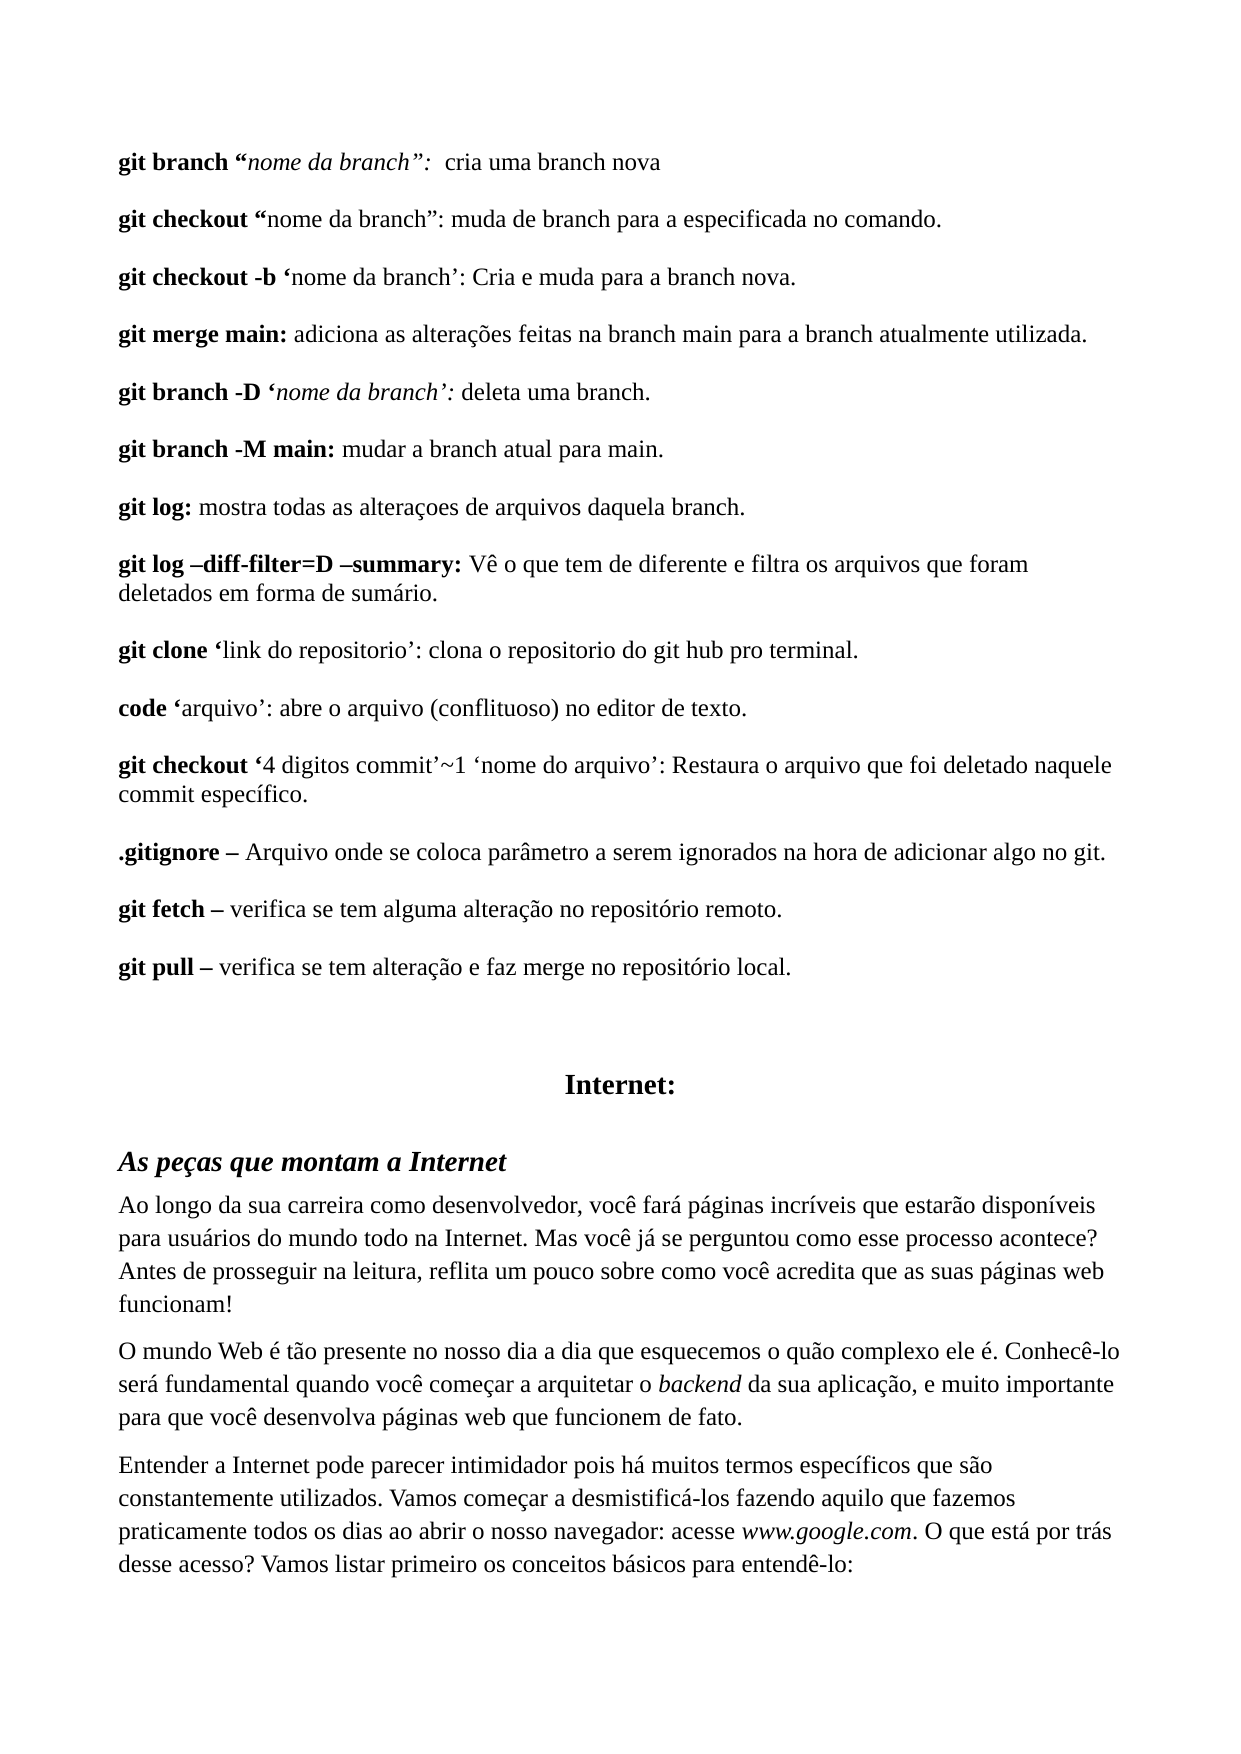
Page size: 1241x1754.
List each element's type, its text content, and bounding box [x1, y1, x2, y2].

text O mundo Web é tão presente no nosso dia a dia que esquecemos o quão complexo ele é. Conhecê-lo será fundamental quando você começar a arquitetar o backend da sua aplicação, e muito importante para que você desenvolva páginas web que funcionem de fato. [118, 1336, 1122, 1431]
text git checkout “nome da branch”: muda de branch para a especificada no comando. [118, 204, 1122, 233]
text git checkout -b ‘nome da branch’: Cria e muda para a branch nova. [118, 262, 1122, 291]
text code ‘arquivo’: abre o arquivo (conflituoso) no editor de texto. [118, 693, 1122, 722]
text git branch -M main: mudar a branch atual para main. [118, 434, 1122, 463]
subtitle As peças que montam a Internet [118, 1144, 1122, 1177]
text Entender a Internet pode parecer intimidador pois há muitos termos específicos que são constantemente utilizados. Vamos começar a desmistificá-los fazendo aquilo que fazemos praticamente todos os dias ao abrir o nosso navegador: acesse www.google.com. O que está por trás desse acesso? Vamos listar primeiro os conceitos básicos para entendê-lo: [118, 1450, 1122, 1578]
text git log –diff-filter=D –summary: Vê o que tem de diferente e filtra os arquivos que foram deletados em forma de sumário. [118, 549, 1122, 607]
text .gitignore – Arquivo onde se coloca parâmetro a serem ignorados na hora de adicionar algo no git. [118, 837, 1122, 866]
text git pull – verifica se tem alteração e faz merge no repositório local. [118, 952, 1122, 981]
text git log: mostra todas as alteraçoes de arquivos daquela branch. [118, 492, 1122, 521]
text git fetch – verifica se tem alguma alteração no repositório remoto. [118, 894, 1122, 923]
text git checkout ‘4 digitos commit’~1 ‘nome do arquivo’: Restaura o arquivo que foi deletado naquele commit específico. [118, 751, 1122, 808]
text git branch “nome da branch”: cria uma branch nova [118, 147, 1122, 176]
text git branch -D ‘nome da branch’: deleta uma branch. [118, 377, 1122, 406]
text Ao longo da sua carreira como desenvolvedor, você fará páginas incríveis que estarão disponíveis para usuários do mundo todo na Internet. Mas você já se perguntou como esse processo acontece? Antes de prosseguir na leitura, reflita um pouco sobre como você acredita que as suas páginas web funcionam! [118, 1190, 1122, 1318]
text Internet: [118, 1067, 1122, 1100]
text git merge main: adiciona as alterações feitas na branch main para a branch atualmente utilizada. [118, 319, 1122, 348]
text git clone ‘link do repositorio’: clona o repositorio do git hub pro terminal. [118, 636, 1122, 664]
